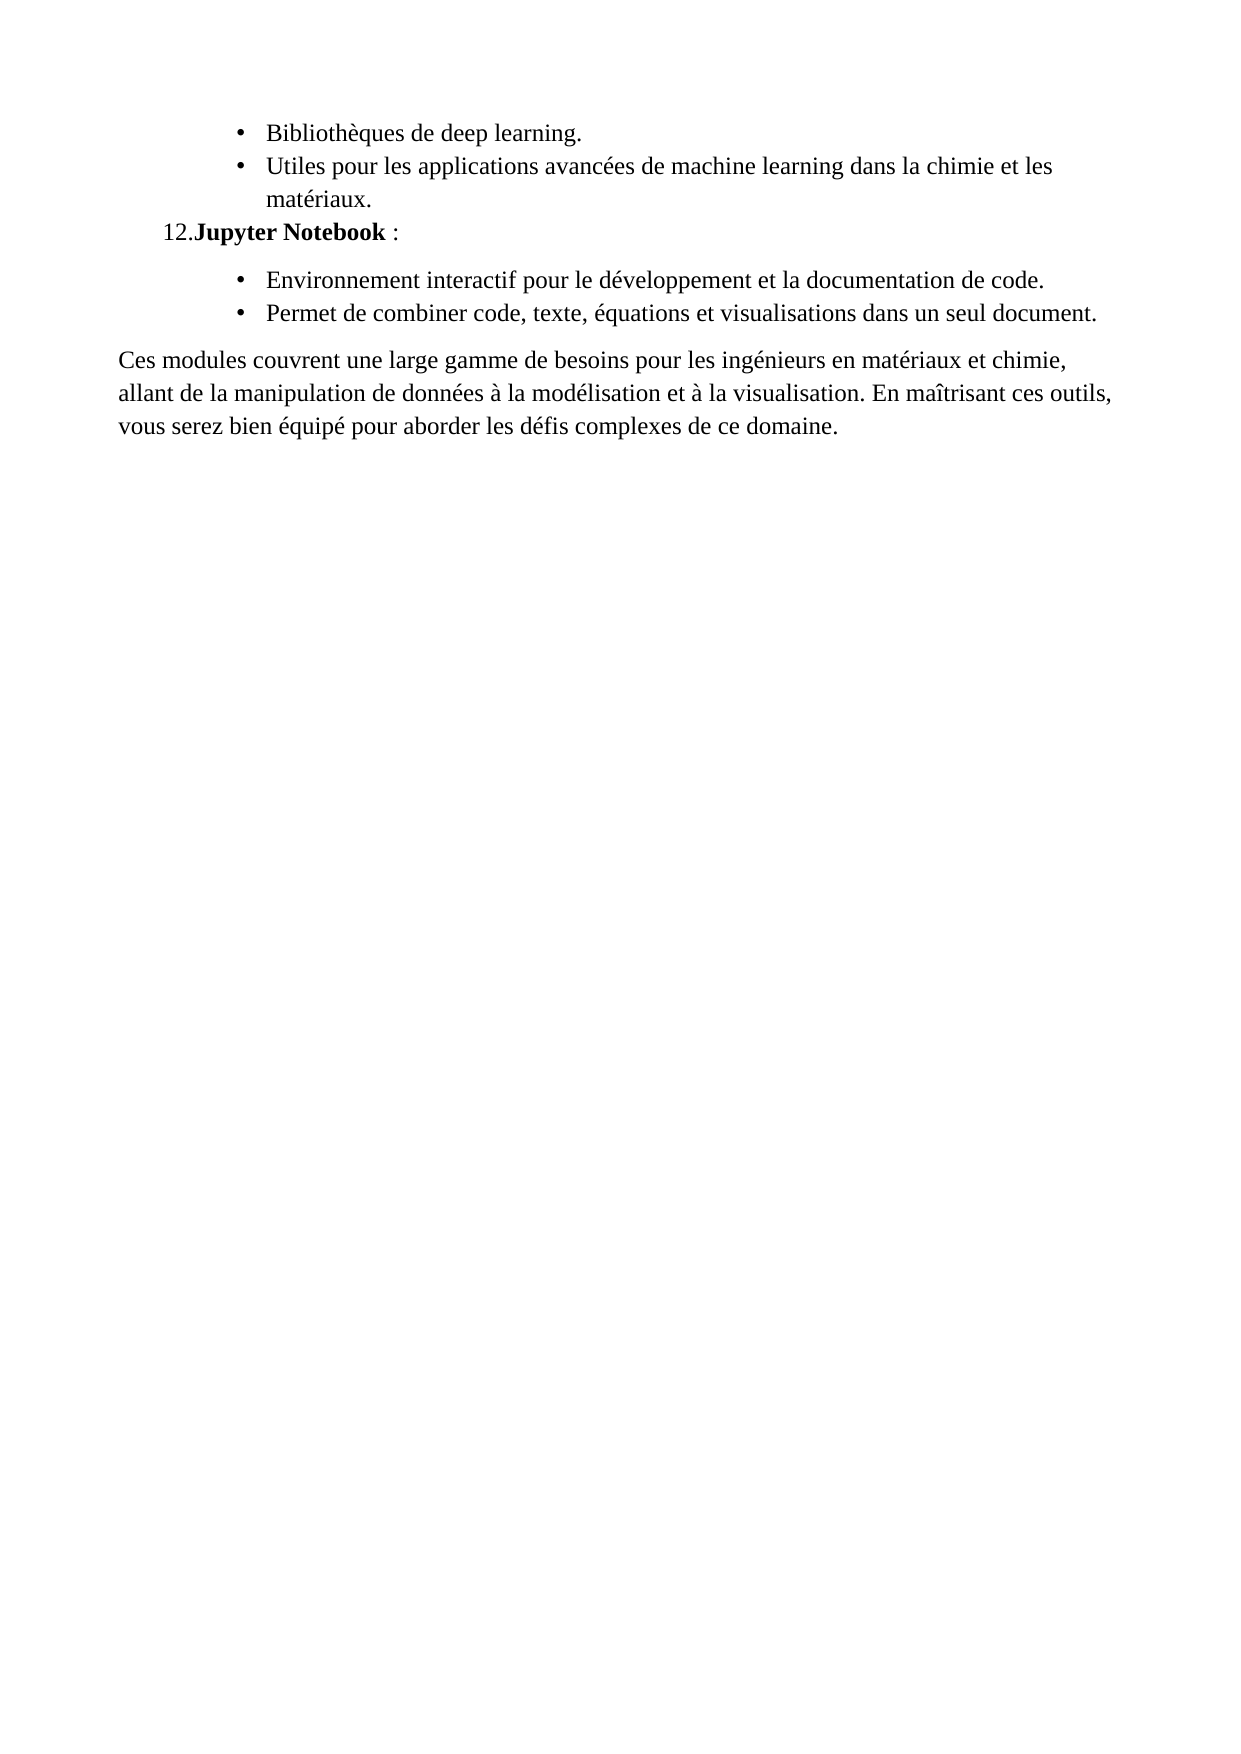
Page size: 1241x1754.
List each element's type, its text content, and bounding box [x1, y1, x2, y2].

list Permet de combiner code, texte, équations et visualisations dans un seul document. [236, 298, 1122, 327]
list Jupyter Notebook : [162, 217, 1122, 246]
list Utiles pour les applications avancées de machine learning dans la chimie et les matériaux. [236, 151, 1122, 213]
list Environnement interactif pour le développement et la documentation de code. [236, 265, 1122, 293]
list Bibliothèques de deep learning. [236, 118, 1122, 147]
text Ces modules couvrent une large gamme de besoins pour les ingénieurs en matériaux et chimie, allant de la manipulation de données à la modélisation et à la visualisation. En maîtrisant ces outils, vous serez bien équipé pour aborder les défis complexes de ce domaine. [118, 345, 1122, 440]
